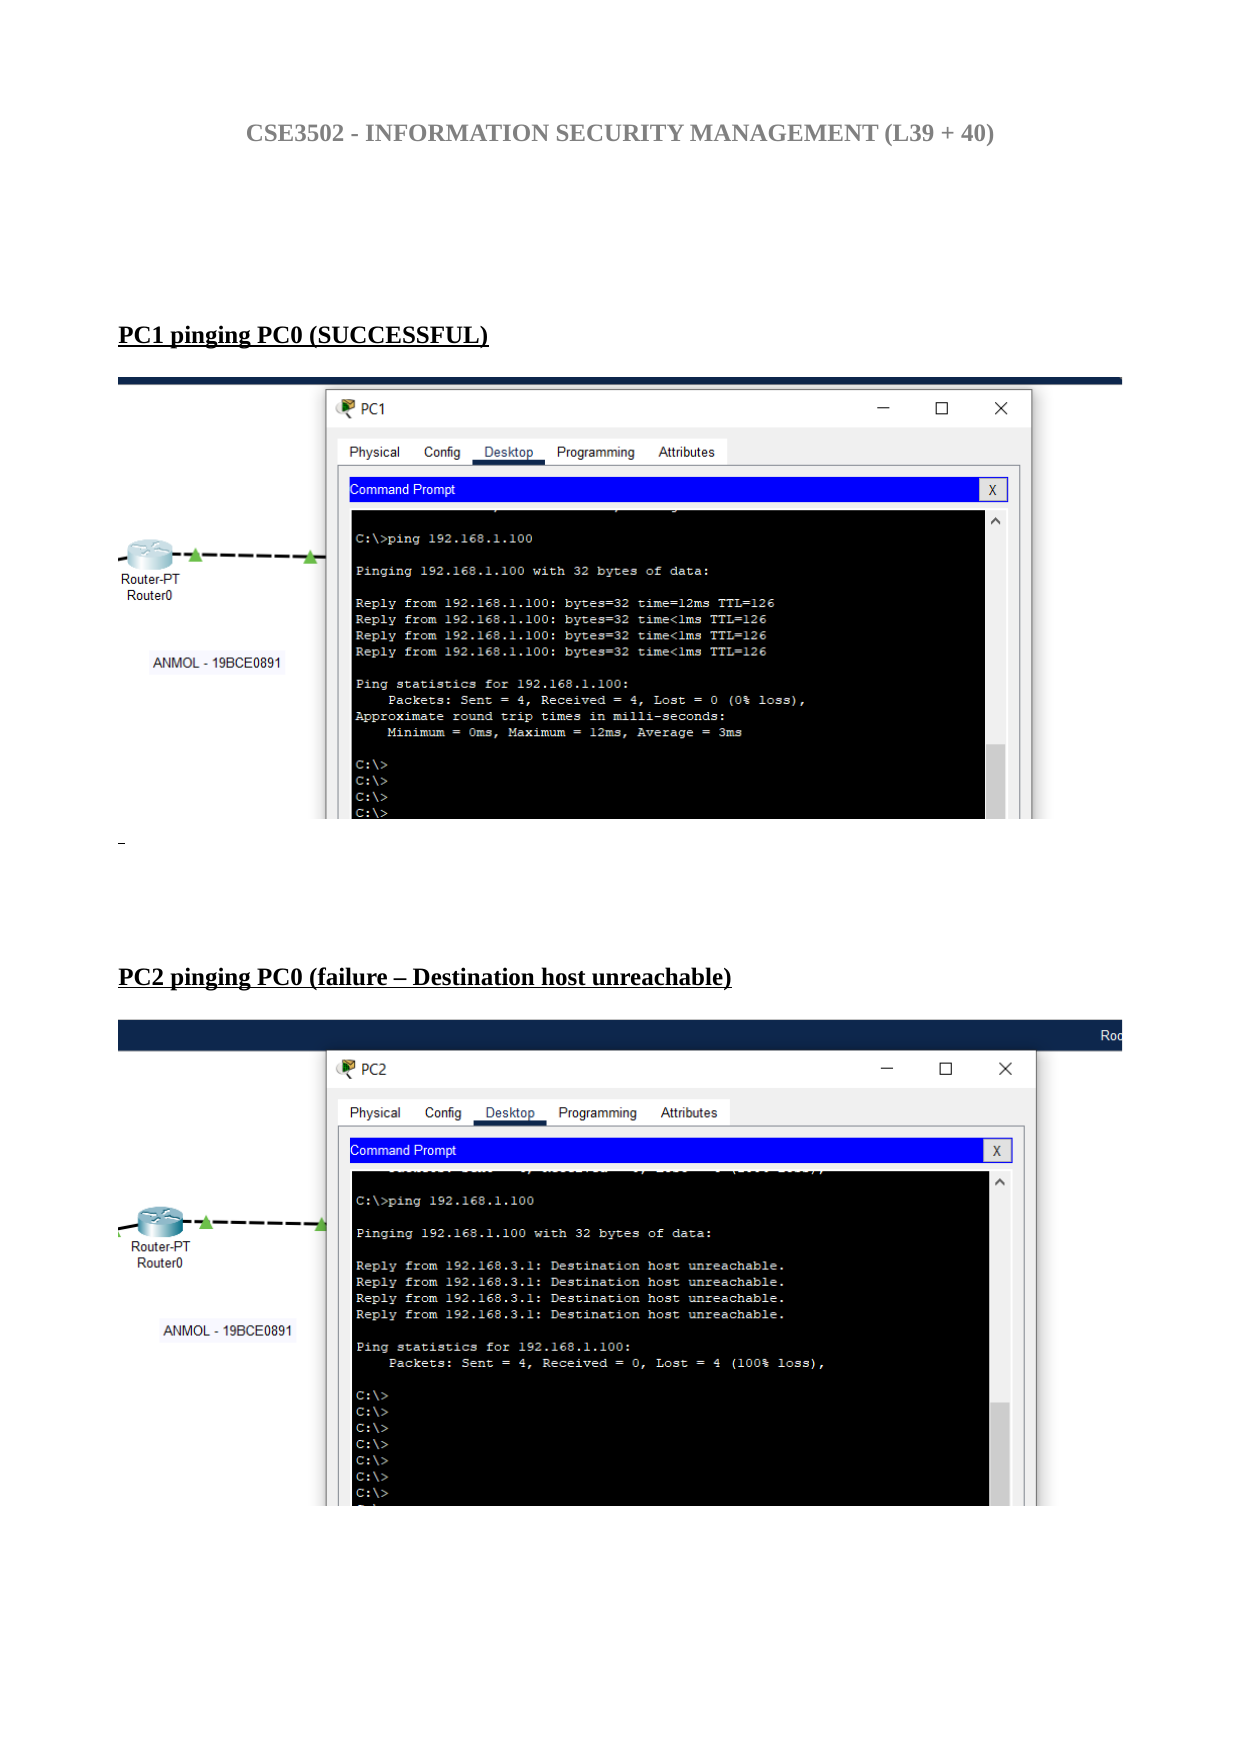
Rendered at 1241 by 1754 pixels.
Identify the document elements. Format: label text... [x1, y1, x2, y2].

picture [118, 377, 1123, 819]
text PC1 pinging PC0 (SUCCESSFUL) [118, 320, 1122, 349]
picture [118, 1019, 1123, 1506]
text PC2 pinging PC0 (failure – Destination host unreachable) [118, 962, 1122, 991]
